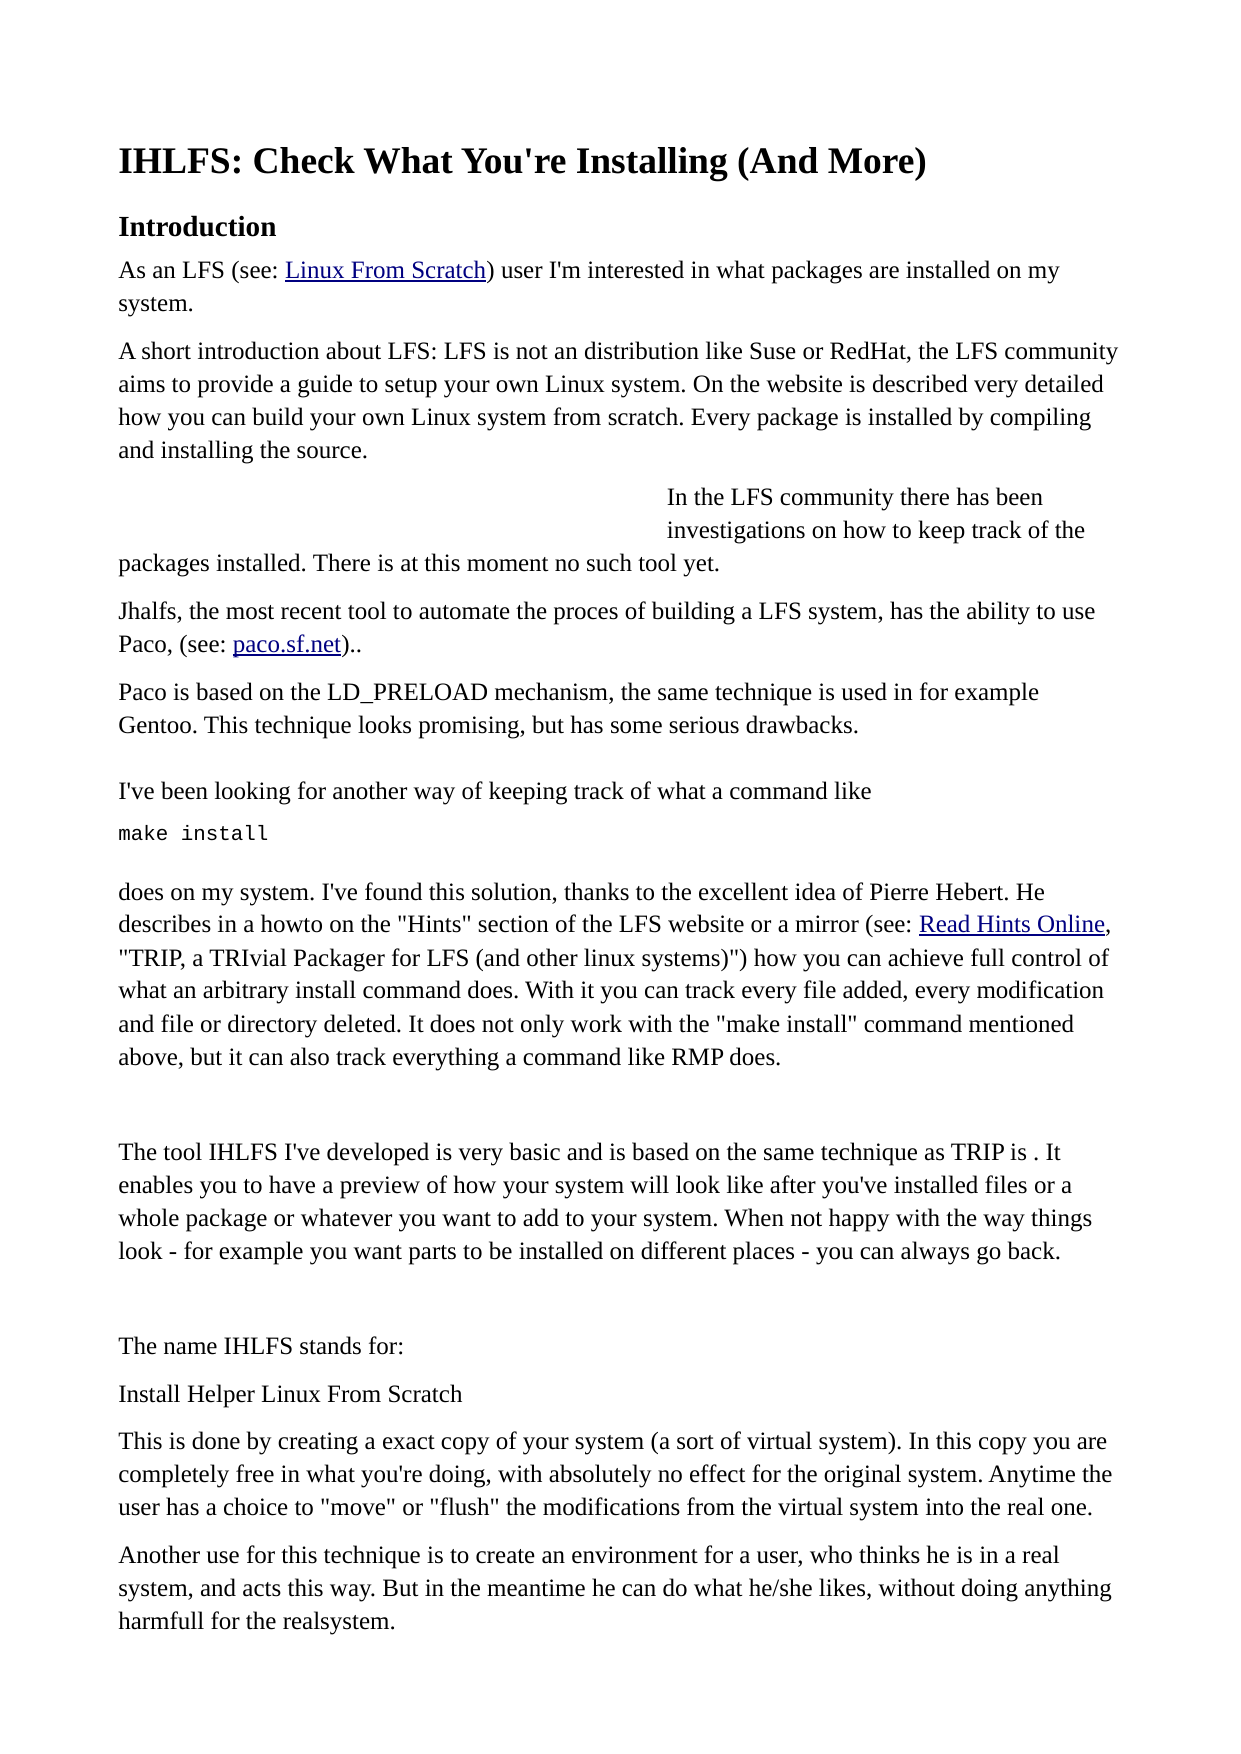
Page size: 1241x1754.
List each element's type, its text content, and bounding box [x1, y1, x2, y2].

text The name IHLFS stands for: [118, 1331, 1122, 1360]
text As an LFS (see: Linux From Scratch) user I'm interested in what packages are installed on my system. [118, 255, 1122, 317]
text The tool IHLFS I've developed is very basic and is based on the same technique as TRIP is . It enables you to have a preview of how your system will look like after you've installed files or a whole package or whatever you want to add to your system. When not happy with the way things look - for example you want parts to be installed on different places - you can always go back. [118, 1137, 1122, 1265]
text Install Helper Linux From Scratch [118, 1379, 1122, 1407]
text This is done by creating a exact copy of your system (a sort of virtual system). In this copy you are completely free in what you're doing, with absolutely no effect for the original system. Anytime the user has a choice to "move" or "flush" the modifications from the virtual system into the real one. [118, 1426, 1122, 1521]
text In the LFS community there has been investigations on how to keep track of the packages installed. There is at this moment no such tool yet. [118, 482, 1122, 577]
text A short introduction about LFS: LFS is not an distribution like Suse or RedHat, the LFS community aims to provide a guide to setup your own Linux system. On the website is described very detailed how you can build your own Linux system from scratch. Every package is installed by compiling and installing the source. [118, 336, 1122, 464]
subtitle IHLFS: Check What You're Installing (And More) [118, 139, 1122, 182]
text Jhalfs, the most recent tool to automate the proces of building a LFS system, has the ability to use Paco, (see: paco.sf.net).. [118, 596, 1122, 658]
text make install [118, 823, 1122, 847]
text Another use for this technique is to create an environment for a user, who thinks he is in a real system, and acts this way. But in the meantime he can do what he/she likes, without doing anything harmfull for the realsystem. [118, 1540, 1122, 1635]
subtitle Introduction [118, 209, 1122, 243]
text does on my system. I've found this solution, thanks to the excellent idea of Pierre Hebert. He describes in a howto on the "Hints" section of the LFS website or a mirror (see: Read Hints Online, "TRIP, a TRIvial Packager for LFS (and other linux systems)") how you can achieve full control of what an arbitrary install command does. With it you can track every file added, every modification and file or directory deleted. It does not only work with the "make install" command mentioned above, but it can also track everything a command like RMP does. [118, 877, 1122, 1070]
text Paco is based on the LD_PRELOAD mechanism, the same technique is used in for example Gentoo. This technique looks promising, but has some serious drawbacks. I've been looking for another way of keeping track of what a command like [118, 677, 1122, 804]
